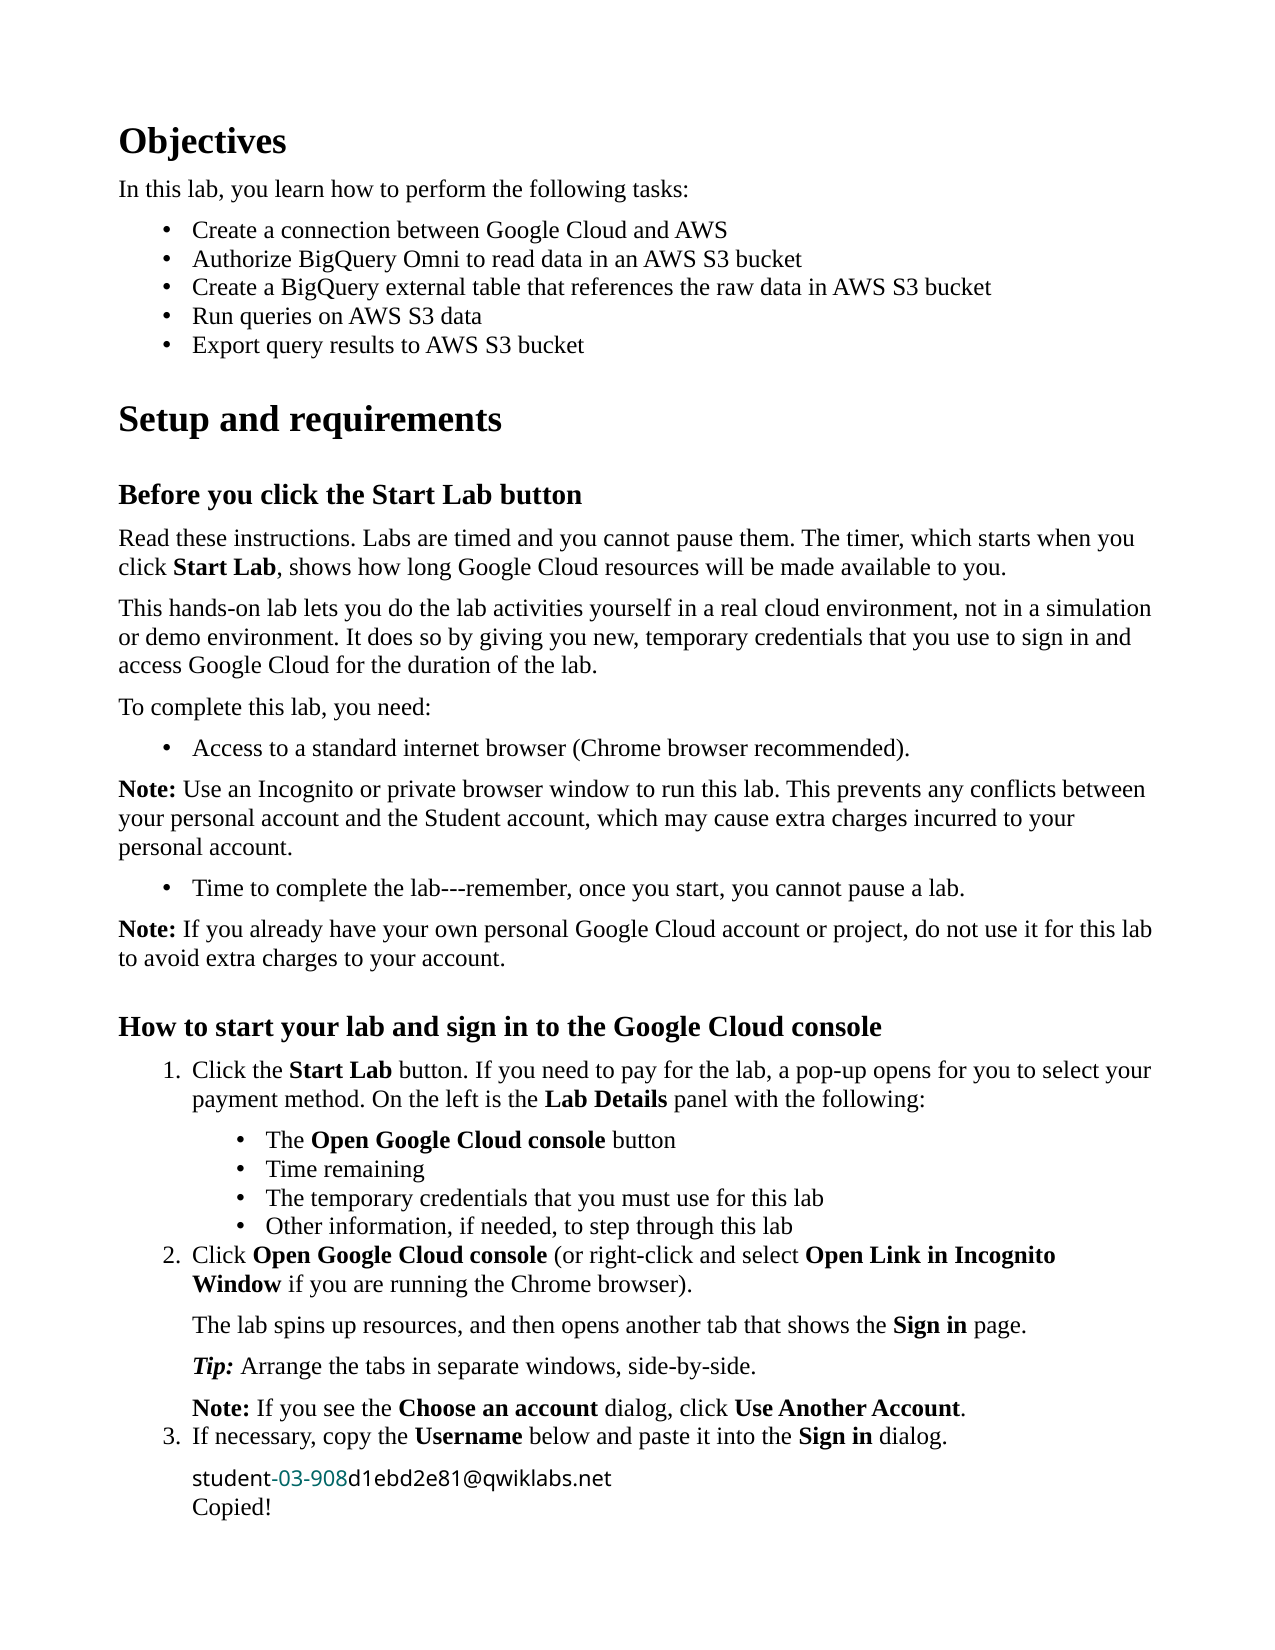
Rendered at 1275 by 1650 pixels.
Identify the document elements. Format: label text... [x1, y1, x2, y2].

list Time remaining [236, 1154, 1157, 1183]
text In this lab, you learn how to perform the following tasks: [118, 174, 1157, 202]
list Other information, if needed, to step through this lab [236, 1211, 1157, 1240]
list Note: If you see the Choose an account dialog, click Use Another Account. [162, 1393, 1157, 1421]
subtitle Objectives [118, 118, 1157, 161]
list The Open Google Cloud console button [236, 1125, 1157, 1154]
list Copied! [162, 1492, 1144, 1521]
list Run queries on AWS S3 data [162, 301, 1157, 330]
list The temporary credentials that you must use for this lab [236, 1183, 1157, 1211]
list Create a BigQuery external table that references the raw data in AWS S3 bucket [162, 272, 1157, 301]
list If necessary, copy the Username below and paste it into the Sign in dialog. [162, 1421, 1157, 1450]
list Click the Start Lab button. If you need to pay for the lab, a pop-up opens for you to select your payment method. On the left is the Lab Details panel with the following: [162, 1055, 1157, 1113]
text This hands-on lab lets you do the lab activities yourself in a real cloud environment, not in a simulation or demo environment. It does so by giving you new, temporary credentials that you use to sign in and access Google Cloud for the duration of the lab. [118, 593, 1157, 679]
subtitle Before you click the Start Lab button [118, 477, 1157, 510]
list student-03-908d1ebd2e81@qwiklabs.net [162, 1463, 1157, 1492]
text Read these instructions. Labs are timed and you cannot pause them. The timer, which starts when you click Start Lab, shows how long Google Cloud resources will be made available to you. [118, 523, 1157, 580]
list Create a connection between Google Cloud and AWS [162, 215, 1157, 244]
subtitle How to start your lab and sign in to the Google Cloud console [118, 1009, 1157, 1043]
subtitle Setup and requirements [118, 396, 1157, 439]
list Export query results to AWS S3 bucket [162, 330, 1157, 359]
text Note: Use an Incognito or private browser window to run this lab. This prevents any conflicts between your personal account and the Student account, which may cause extra charges incurred to your personal account. [118, 774, 1157, 860]
list Time to complete the lab---remember, once you start, you cannot pause a lab. [162, 873, 1157, 902]
text To complete this lab, you need: [118, 692, 1157, 720]
list Click Open Google Cloud console (or right-click and select Open Link in Incognito Window if you are running the Chrome browser). [162, 1240, 1157, 1298]
list The lab spins up resources, and then opens another tab that shows the Sign in page. [162, 1310, 1157, 1339]
text Note: If you already have your own personal Google Cloud account or project, do not use it for this lab to avoid extra charges to your account. [118, 914, 1157, 972]
list Authorize BigQuery Omni to read data in an AWS S3 bucket [162, 244, 1157, 272]
list Tip: Arrange the tabs in separate windows, side-by-side. [162, 1351, 1157, 1380]
list Access to a standard internet browser (Chrome browser recommended). [162, 733, 1157, 762]
